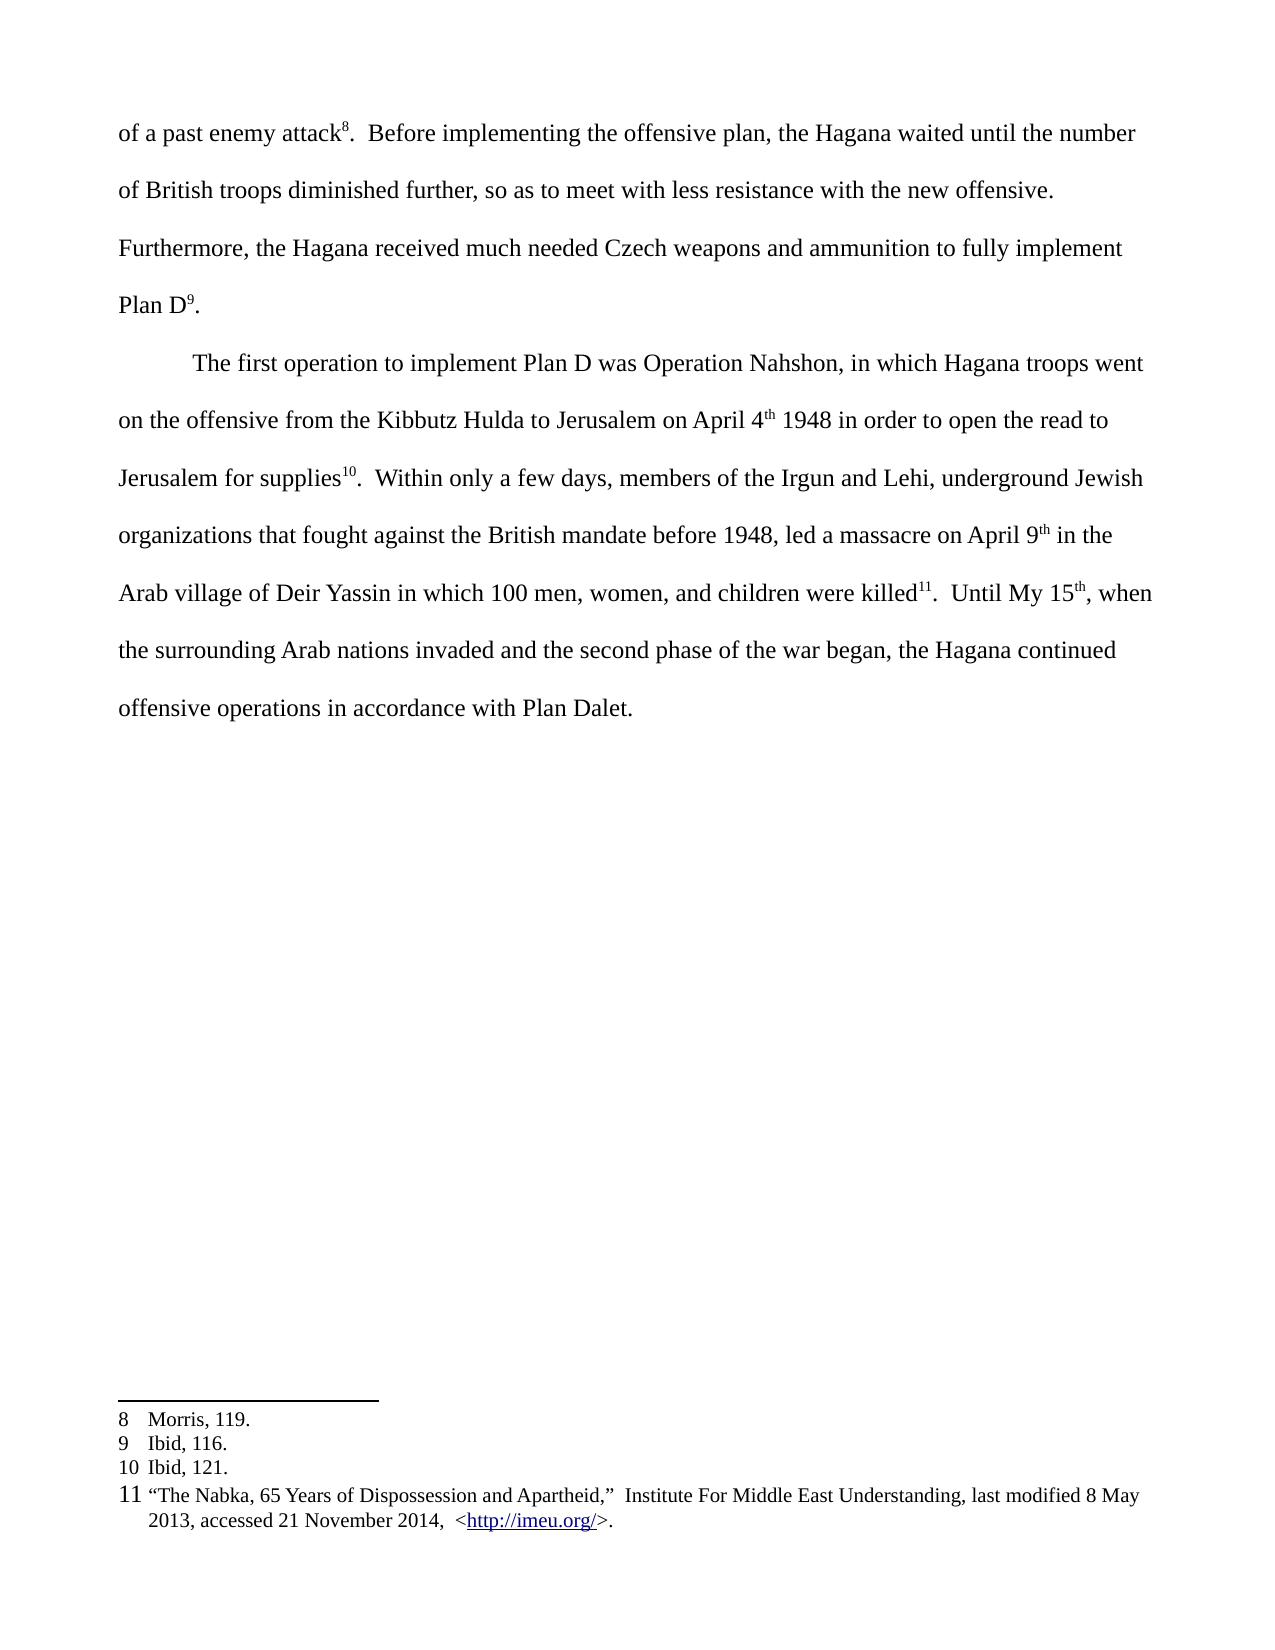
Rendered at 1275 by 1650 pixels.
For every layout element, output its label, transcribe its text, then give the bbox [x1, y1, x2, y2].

text The first operation to implement Plan D was Operation Nahshon, in which Hagana troops went on the offensive from the Kibbutz Hulda to Jerusalem on April 4th 1948 in order to open the read to Jerusalem for supplies. Within only a few days, members of the Irgun and Lehi, underground Jewish organizations that fought against the British mandate before 1948, led a massacre on April 9th in the Arab village of Deir Yassin in which 100 men, women, and children were killed. Until My 15th, when the surrounding Arab nations invaded and the second phase of the war began, the Hagana continued offensive operations in accordance with Plan Dalet. [118, 348, 1157, 722]
text “The Nabka, 65 Years of Dispossession and Apartheid,” Institute For Middle East Understanding, last modified 8 May 2013, accessed 21 November 2014, <http://imeu.org/>. [118, 1479, 1157, 1532]
text of a past enemy attack. Before implementing the offensive plan, the Hagana waited until the number of British troops diminished further, so as to meet with less resistance with the new offensive. Furthermore, the Hagana received much needed Czech weapons and ammunition to fully implement Plan D. [118, 118, 1157, 319]
text Ibid, 121. [118, 1455, 1157, 1479]
text Ibid, 116. [118, 1431, 1157, 1455]
text Morris, 119. [118, 1407, 1157, 1431]
